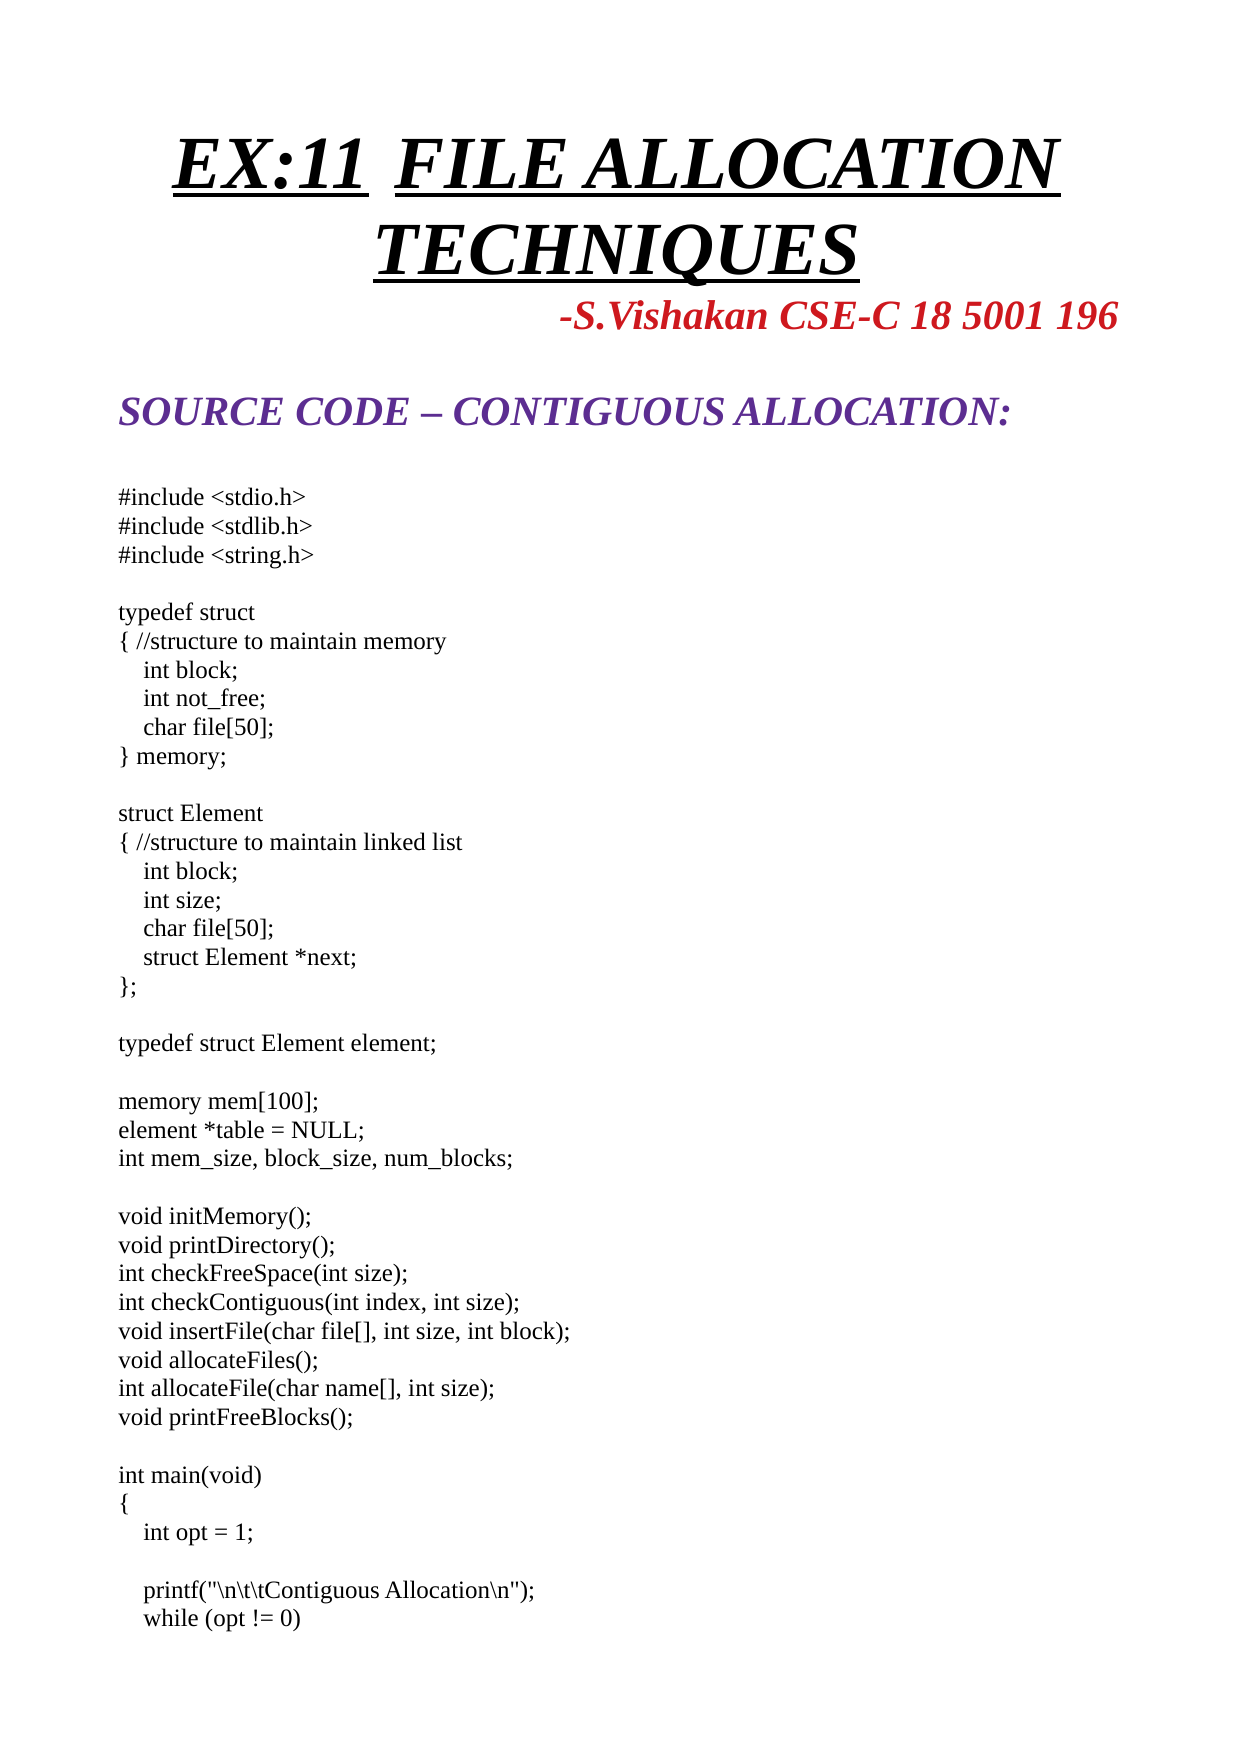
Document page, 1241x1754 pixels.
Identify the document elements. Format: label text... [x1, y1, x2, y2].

text while (opt != 0) [118, 1603, 1122, 1632]
text }; [118, 971, 1122, 1000]
text void insertFile(char file[], int size, int block); [118, 1316, 1122, 1345]
text int checkFreeSpace(int size); [118, 1258, 1122, 1287]
text element *table = NULL; [118, 1115, 1122, 1143]
text char file[50]; [118, 913, 1122, 942]
text void allocateFiles(); [118, 1345, 1122, 1373]
text int allocateFile(char name[], int size); [118, 1373, 1122, 1402]
text typedef struct Element element; [118, 1028, 1122, 1057]
text #include <stdlib.h> [118, 511, 1122, 540]
text void printDirectory(); [118, 1230, 1122, 1258]
text int block; [118, 856, 1122, 885]
text { //structure to maintain memory [118, 626, 1122, 655]
text int block; [118, 655, 1122, 683]
text struct Element [118, 798, 1122, 827]
text printf("\n\t\tContiguous Allocation\n"); [118, 1575, 1122, 1603]
text } memory; [118, 741, 1122, 770]
text #include <string.h> [118, 540, 1122, 568]
text typedef struct [118, 597, 1122, 626]
text int main(void) [118, 1460, 1122, 1488]
text #include <stdio.h> [118, 482, 1122, 511]
text char file[50]; [118, 712, 1122, 741]
text SOURCE CODE – CONTIGUOUS ALLOCATION: [118, 386, 1122, 434]
text struct Element *next; [118, 942, 1122, 971]
text void printFreeBlocks(); [118, 1402, 1122, 1431]
text EX:11 FILE ALLOCATION TECHNIQUES [118, 118, 1122, 291]
text { [118, 1488, 1122, 1517]
text int not_free; [118, 683, 1122, 712]
text { //structure to maintain linked list [118, 827, 1122, 856]
text void initMemory(); [118, 1201, 1122, 1230]
text -S.Vishakan CSE-C 18 5001 196 [118, 291, 1122, 338]
text memory mem[100]; [118, 1086, 1122, 1115]
text int size; [118, 885, 1122, 913]
text int mem_size, block_size, num_blocks; [118, 1143, 1122, 1172]
text int checkContiguous(int index, int size); [118, 1287, 1122, 1316]
text int opt = 1; [118, 1517, 1122, 1546]
